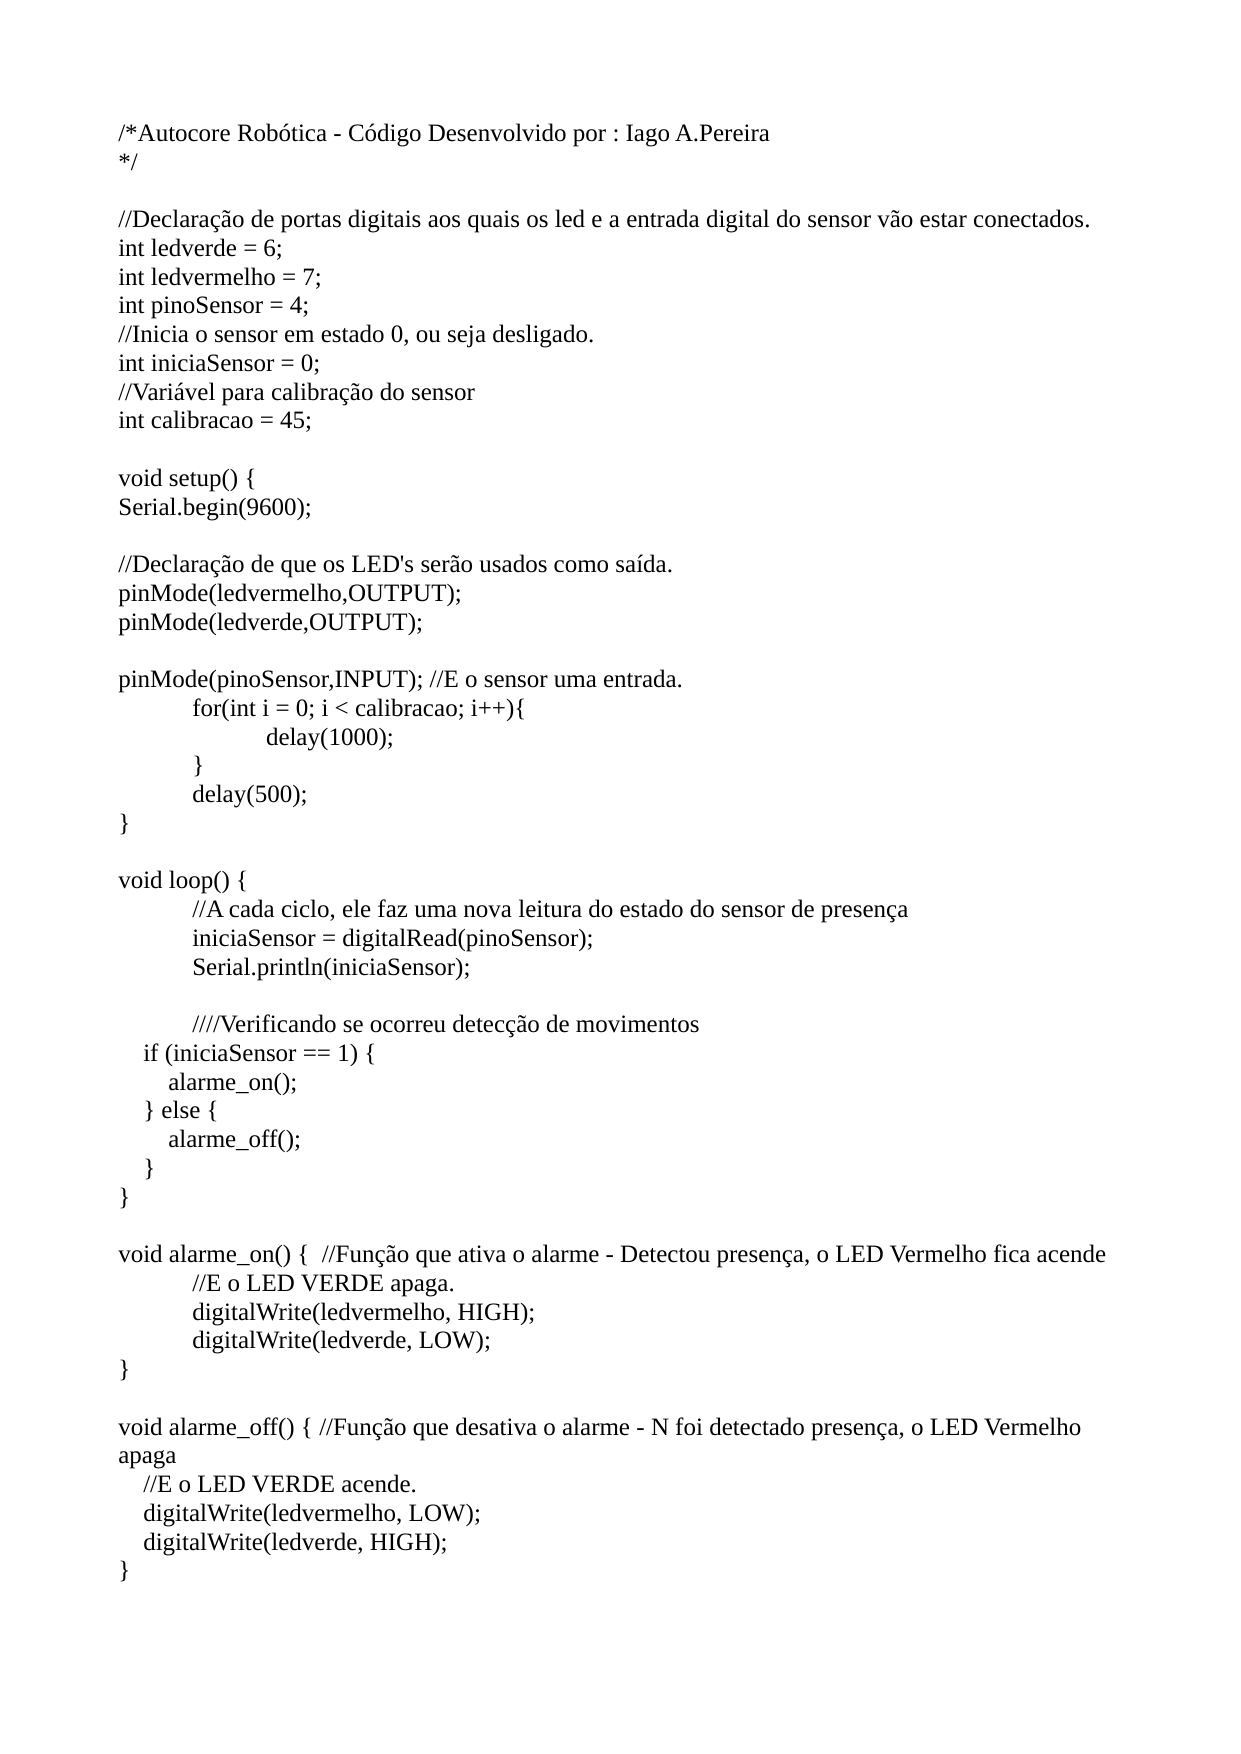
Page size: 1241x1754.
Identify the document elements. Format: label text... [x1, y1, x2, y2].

text int calibracao = 45; [118, 406, 1122, 434]
text iniciaSensor = digitalRead(pinoSensor); [118, 923, 1122, 952]
text int ledverde = 6; [118, 233, 1122, 262]
text int ledvermelho = 7; [118, 262, 1122, 291]
text int iniciaSensor = 0; [118, 348, 1122, 377]
text //E o LED VERDE acende. [118, 1469, 1122, 1498]
text } [118, 1182, 1122, 1211]
text } else { [118, 1096, 1122, 1124]
text alarme_off(); [118, 1124, 1122, 1153]
text } [118, 808, 1122, 837]
text //A cada ciclo, ele faz uma nova leitura do estado do sensor de presença [118, 894, 1122, 923]
text //Declaração de portas digitais aos quais os led e a entrada digital do sensor vão estar conectados. [118, 204, 1122, 233]
text digitalWrite(ledvermelho, HIGH); [118, 1297, 1122, 1326]
text for(int i = 0; i < calibracao; i++){ [118, 693, 1122, 722]
text //Variável para calibração do sensor [118, 377, 1122, 406]
text int pinoSensor = 4; [118, 291, 1122, 319]
text delay(1000); [118, 722, 1122, 751]
text digitalWrite(ledverde, LOW); [118, 1326, 1122, 1354]
text pinMode(ledvermelho,OUTPUT); [118, 578, 1122, 607]
text ////Verificando se ocorreu detecção de movimentos [118, 1009, 1122, 1038]
text alarme_on(); [118, 1067, 1122, 1096]
text pinMode(ledverde,OUTPUT); [118, 607, 1122, 636]
text //E o LED VERDE apaga. [118, 1268, 1122, 1297]
text void setup() { [118, 463, 1122, 492]
text void alarme_off() { //Função que desativa o alarme - N foi detectado presença, o LED Vermelho apaga [118, 1412, 1122, 1469]
text Serial.begin(9600); [118, 492, 1122, 521]
text if (iniciaSensor == 1) { [118, 1038, 1122, 1067]
text //Declaração de que os LED's serão usados como saída. [118, 549, 1122, 578]
text digitalWrite(ledverde, HIGH); [118, 1527, 1122, 1556]
text } [118, 1354, 1122, 1383]
text delay(500); [118, 779, 1122, 808]
text Serial.println(iniciaSensor); [118, 952, 1122, 981]
text } [118, 1153, 1122, 1182]
text digitalWrite(ledvermelho, LOW); [118, 1498, 1122, 1527]
text void loop() { [118, 866, 1122, 894]
text pinMode(pinoSensor,INPUT); //E o sensor uma entrada. [118, 664, 1122, 693]
text */ [118, 147, 1122, 176]
text /*Autocore Robótica - Código Desenvolvido por : Iago A.Pereira [118, 118, 1122, 147]
text //Inicia o sensor em estado 0, ou seja desligado. [118, 319, 1122, 348]
text } [118, 1556, 1122, 1584]
text void alarme_on() { //Função que ativa o alarme - Detectou presença, o LED Vermelho fica acende [118, 1239, 1122, 1268]
text } [118, 751, 1122, 779]
